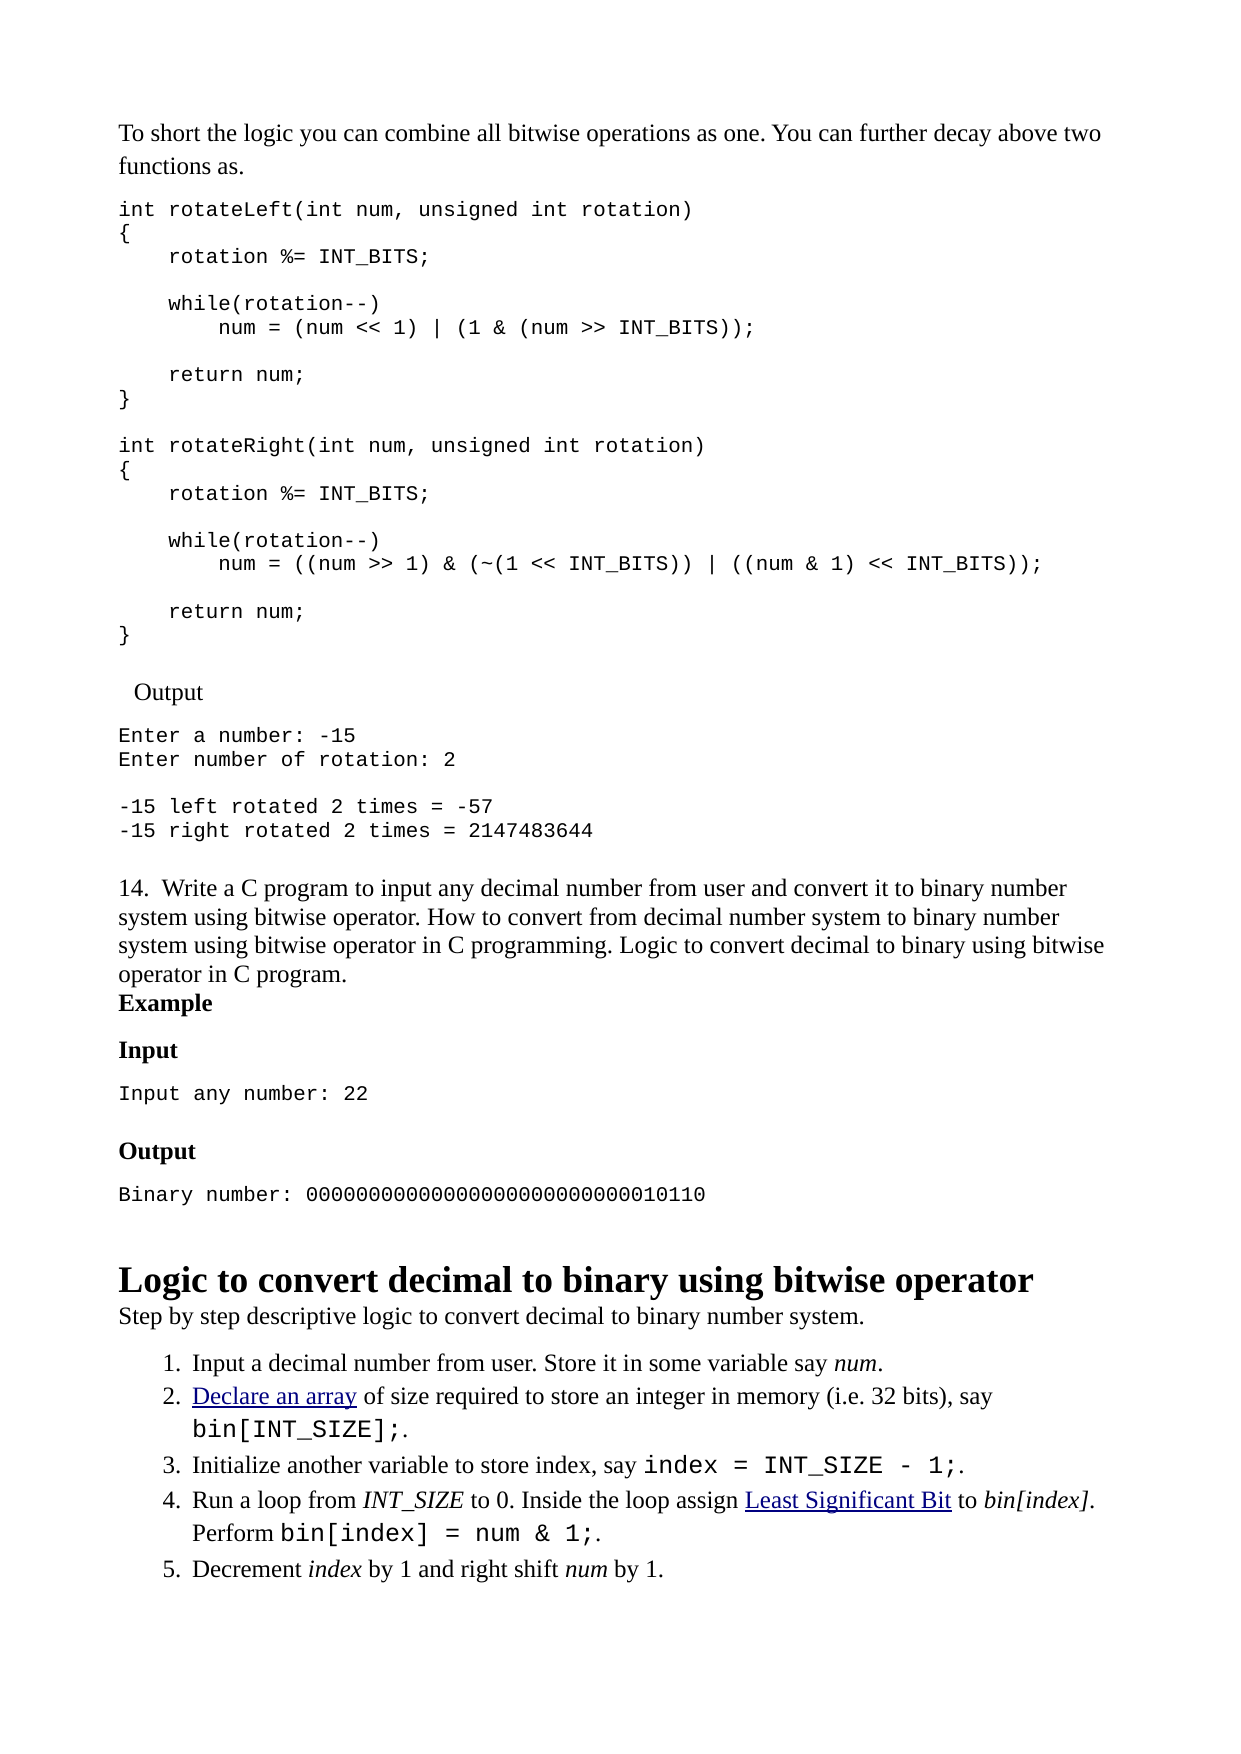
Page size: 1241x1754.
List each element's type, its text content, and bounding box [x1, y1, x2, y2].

text Input any number: 22 [118, 1083, 1122, 1107]
text Enter a number: -15 [118, 725, 1122, 749]
text } [118, 624, 1122, 648]
text num = ((num >> 1) & (~(1 << INT_BITS)) | ((num & 1) << INT_BITS)); [118, 553, 1122, 577]
text Example [118, 988, 1122, 1017]
text Output [118, 1136, 1122, 1165]
text return num; [118, 364, 1122, 388]
text -15 right rotated 2 times = 2147483644 [118, 820, 1122, 843]
text Input [118, 1035, 1122, 1064]
text int rotateRight(int num, unsigned int rotation) [118, 435, 1122, 459]
list Declare an array of size required to store an integer in memory (i.e. 32 bits), say bin[INT_SIZE];. [162, 1381, 1122, 1445]
text Output [134, 677, 1114, 706]
text To short the logic you can combine all bitwise operations as one. You can further decay above two functions as. [118, 118, 1122, 180]
text while(rotation--) [118, 530, 1122, 553]
list Decrement index by 1 and right shift num by 1. [162, 1554, 1122, 1582]
text Binary number: 00000000000000000000000000010110 [118, 1184, 1122, 1207]
text Enter number of rotation: 2 [118, 749, 1122, 772]
text { [118, 459, 1122, 482]
list Run a loop from INT_SIZE to 0. Inside the loop assign Least Significant Bit to bin[index]. Perform bin[index] = num & 1;. [162, 1485, 1122, 1549]
text Step by step descriptive logic to convert decimal to binary number system. [118, 1301, 1122, 1329]
text 14. Write a C program to input any decimal number from user and convert it to binary number system using bitwise operator. How to convert from decimal number system to binary number system using bitwise operator in C programming. Logic to convert decimal to binary using bitwise operator in C program. [118, 873, 1122, 988]
text -15 left rotated 2 times = -57 [118, 796, 1122, 820]
list Input a decimal number from user. Store it in some variable say num. [162, 1348, 1122, 1377]
subtitle Logic to convert decimal to binary using bitwise operator [118, 1258, 1122, 1301]
text while(rotation--) [118, 293, 1122, 317]
text int rotateLeft(int num, unsigned int rotation) [118, 199, 1122, 222]
text return num; [118, 601, 1122, 624]
list Initialize another variable to store index, say index = INT_SIZE - 1;. [162, 1450, 1122, 1481]
text num = (num << 1) | (1 & (num >> INT_BITS)); [118, 317, 1122, 341]
text } [118, 388, 1122, 412]
text rotation %= INT_BITS; [118, 246, 1122, 270]
text rotation %= INT_BITS; [118, 482, 1122, 506]
text { [118, 222, 1122, 246]
